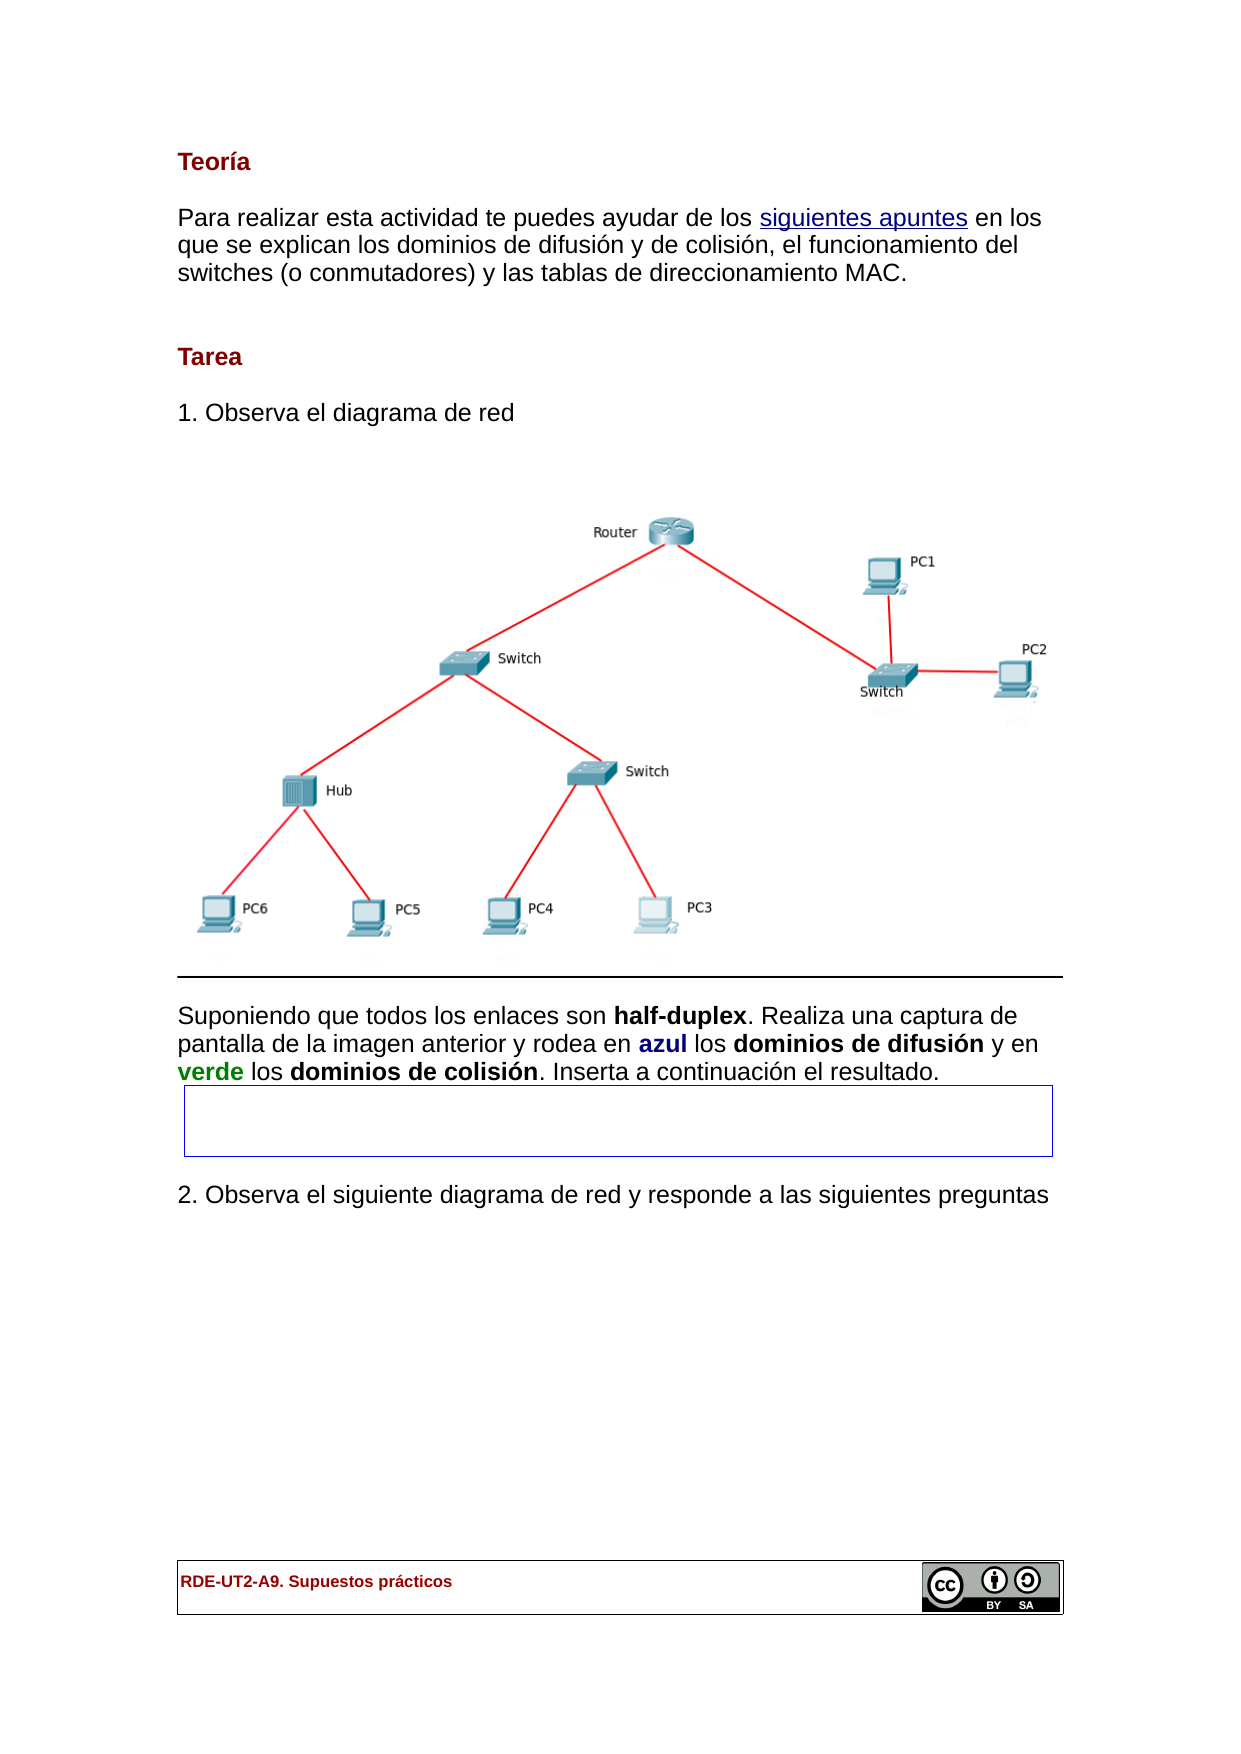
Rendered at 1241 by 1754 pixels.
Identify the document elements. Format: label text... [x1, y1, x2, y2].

table_header [185, 1086, 1052, 1156]
text 1. Observa el diagrama de red [177, 399, 1063, 427]
text Suponiendo que todos los enlaces son half-duplex. Realiza una captura de pantalla de la imagen anterior y rodea en azul los dominios de difusión y en verde los dominios de colisión. Inserta a continuación el resultado. [177, 1002, 1063, 1085]
picture [177, 502, 1063, 978]
text 2. Observa el siguiente diagrama de red y responde a las siguientes preguntas [177, 1181, 1063, 1209]
text Teoría [177, 148, 1063, 176]
picture [922, 1562, 1060, 1612]
text Para realizar esta actividad te puedes ayudar de los siguientes apuntes en los que se explican los dominios de difusión y de colisión, el funcionamiento del switches (o conmutadores) y las tablas de direccionamiento MAC. [177, 203, 1063, 287]
text Tarea [177, 343, 1063, 371]
